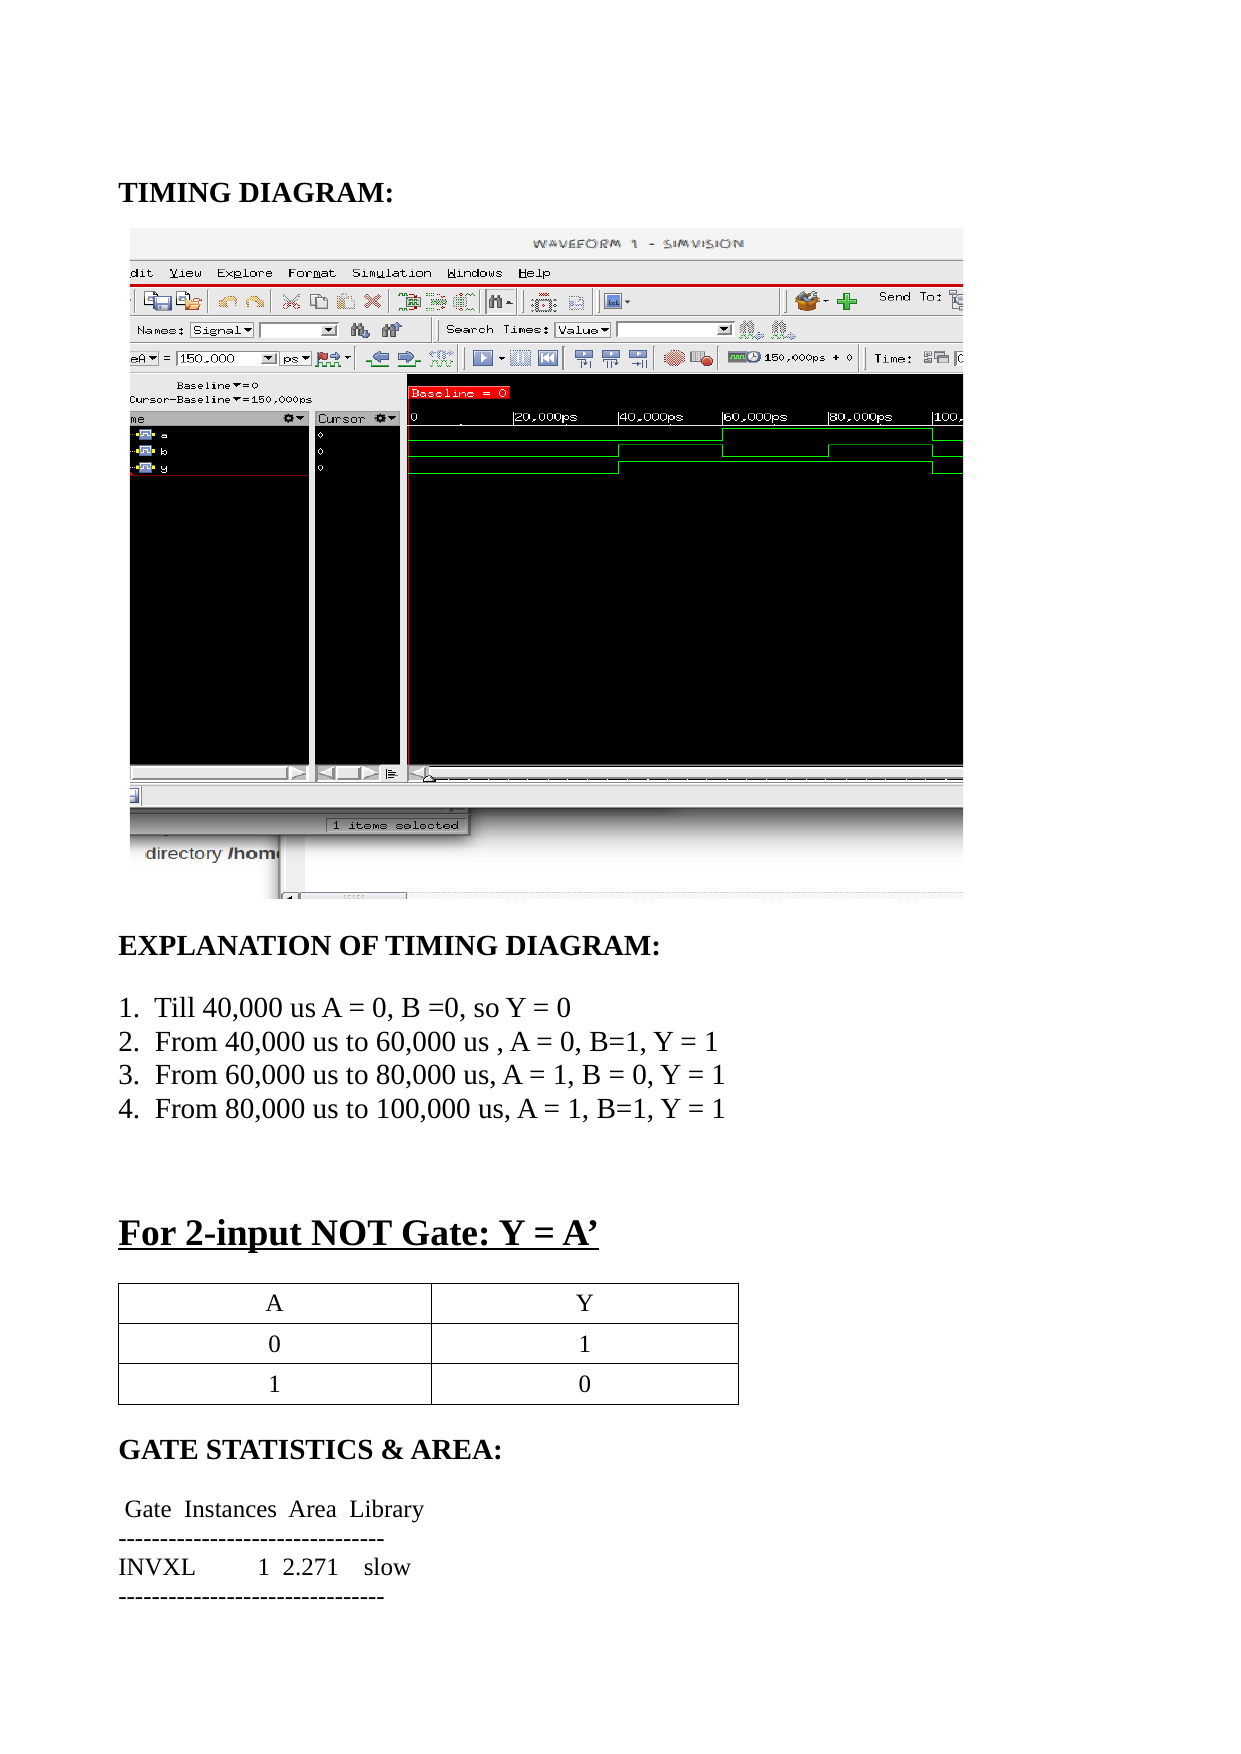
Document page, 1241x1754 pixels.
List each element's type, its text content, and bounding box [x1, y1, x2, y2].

text -------------------------------- [118, 1523, 1122, 1552]
text For 2-input NOT Gate: Y = A’ [118, 1211, 1122, 1254]
table_cell 1 [119, 1364, 431, 1403]
text -------------------------------- [118, 1581, 1122, 1609]
table_cell 0 [432, 1364, 738, 1403]
text 3. From 60,000 us to 80,000 us, A = 1, B = 0, Y = 1 [118, 1057, 1122, 1091]
table_cell 0 [119, 1324, 431, 1363]
text Gate Instances Area Library [118, 1494, 1122, 1523]
table_header A [119, 1284, 431, 1323]
table_cell 1 [432, 1324, 738, 1363]
text 4. From 80,000 us to 100,000 us, A = 1, B=1, Y = 1 [118, 1091, 1122, 1124]
text GATE STATISTICS & AREA: [118, 1432, 1122, 1466]
text 1. Till 40,000 us A = 0, B =0, so Y = 0 [118, 990, 1122, 1024]
text TIMING DIAGRAM: [118, 176, 1122, 209]
table_header Y [432, 1284, 738, 1323]
text 2. From 40,000 us to 60,000 us , A = 0, B=1, Y = 1 [118, 1024, 1122, 1057]
text EXPLANATION OF TIMING DIAGRAM: [118, 928, 1122, 961]
text INVXL 1 2.271 slow [118, 1552, 1122, 1581]
picture [129, 228, 964, 899]
